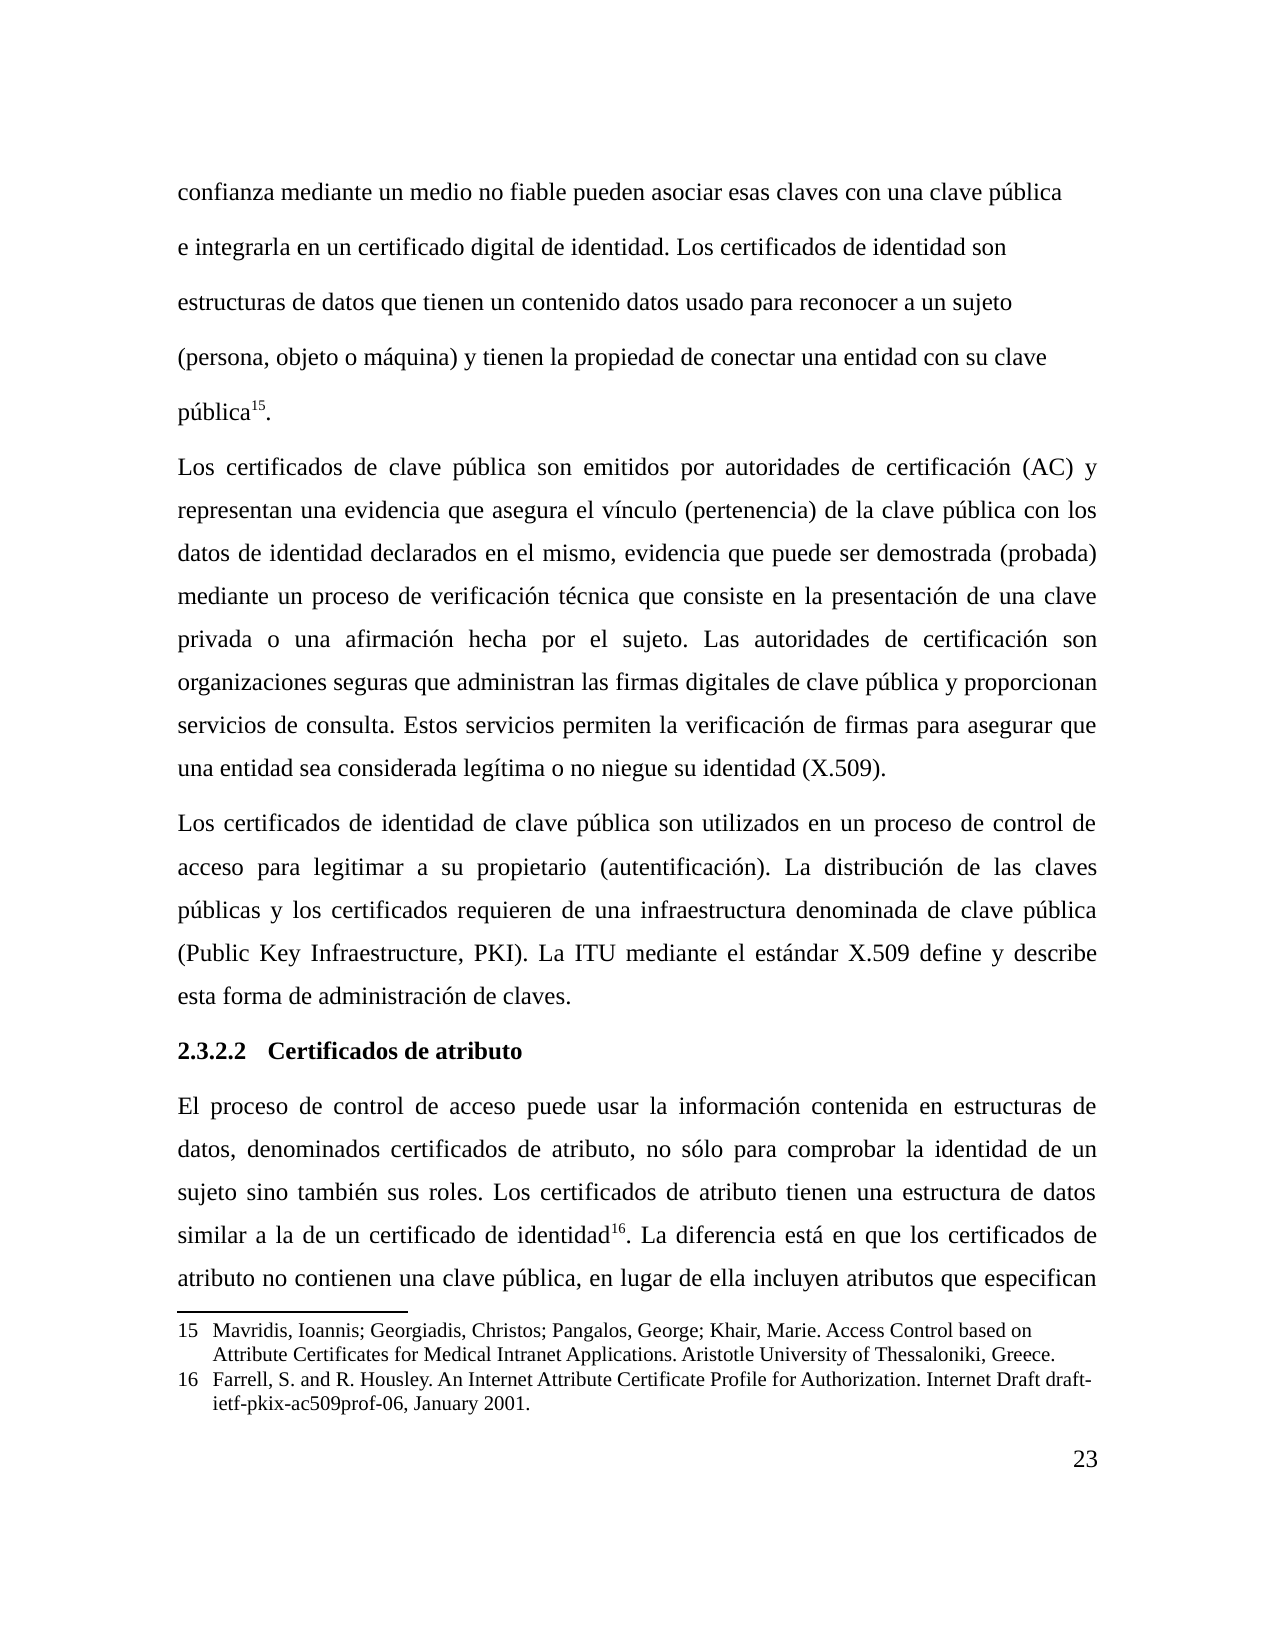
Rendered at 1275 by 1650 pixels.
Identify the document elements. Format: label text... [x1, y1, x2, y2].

text Los certificados de identidad de clave pública son utilizados en un proceso de control de acceso para legitimar a su propietario (autentificación). La distribución de las claves públicas y los certificados requieren de una infraestructura denominada de clave pública (Public Key Infraestructure, PKI). La ITU mediante el estándar X.509 define y describe esta forma de administración de claves. [177, 808, 1098, 1010]
text confianza mediante un medio no fiable pueden asociar esas claves con una clave pública [177, 177, 1098, 206]
text pública. [177, 397, 1098, 426]
text e integrarla en un certificado digital de identidad. Los certificados de identidad son [177, 232, 1098, 261]
text Mavridis, Ioannis; Georgiadis, Christos; Pangalos, George; Khair, Marie. Access Control based on Attribute Certificates for Medical Intranet Applications. Aristotle University of Thessaloniki, Greece. [177, 1318, 1098, 1366]
text estructuras de datos que tienen un contenido datos usado para reconocer a un sujeto [177, 287, 1098, 316]
text El proceso de control de acceso puede usar la información contenida en estructuras de datos, denominados certificados de atributo, no sólo para comprobar la identidad de un sujeto sino también sus roles. Los certificados de atributo tienen una estructura de datos similar a la de un certificado de identidad. La diferencia está en que los certificados de atributo no contienen una clave pública, en lugar de ella incluyen atributos que especifican [177, 1091, 1098, 1292]
text Farrell, S. and R. Housley. An Internet Attribute Certificate Profile for Authorization. Internet Draft draft-ietf-pkix-ac509prof-06, January 2001. [177, 1366, 1098, 1414]
subtitle Certificados de atributo [177, 1036, 1098, 1064]
text (persona, objeto o máquina) y tienen la propiedad de conectar una entidad con su clave [177, 342, 1098, 371]
text Los certificados de clave pública son emitidos por autoridades de certificación (AC) y representan una evidencia que asegura el vínculo (pertenencia) de la clave pública con los datos de identidad declarados en el mismo, evidencia que puede ser demostrada (probada) mediante un proceso de verificación técnica que consiste en la presentación de una clave privada o una afirmación hecha por el sujeto. Las autoridades de certificación son organizaciones seguras que administran las firmas digitales de clave pública y proporcionan servicios de consulta. Estos servicios permiten la verificación de firmas para asegurar que una entidad sea considerada legítima o no niegue su identidad (X.509). [177, 452, 1098, 782]
